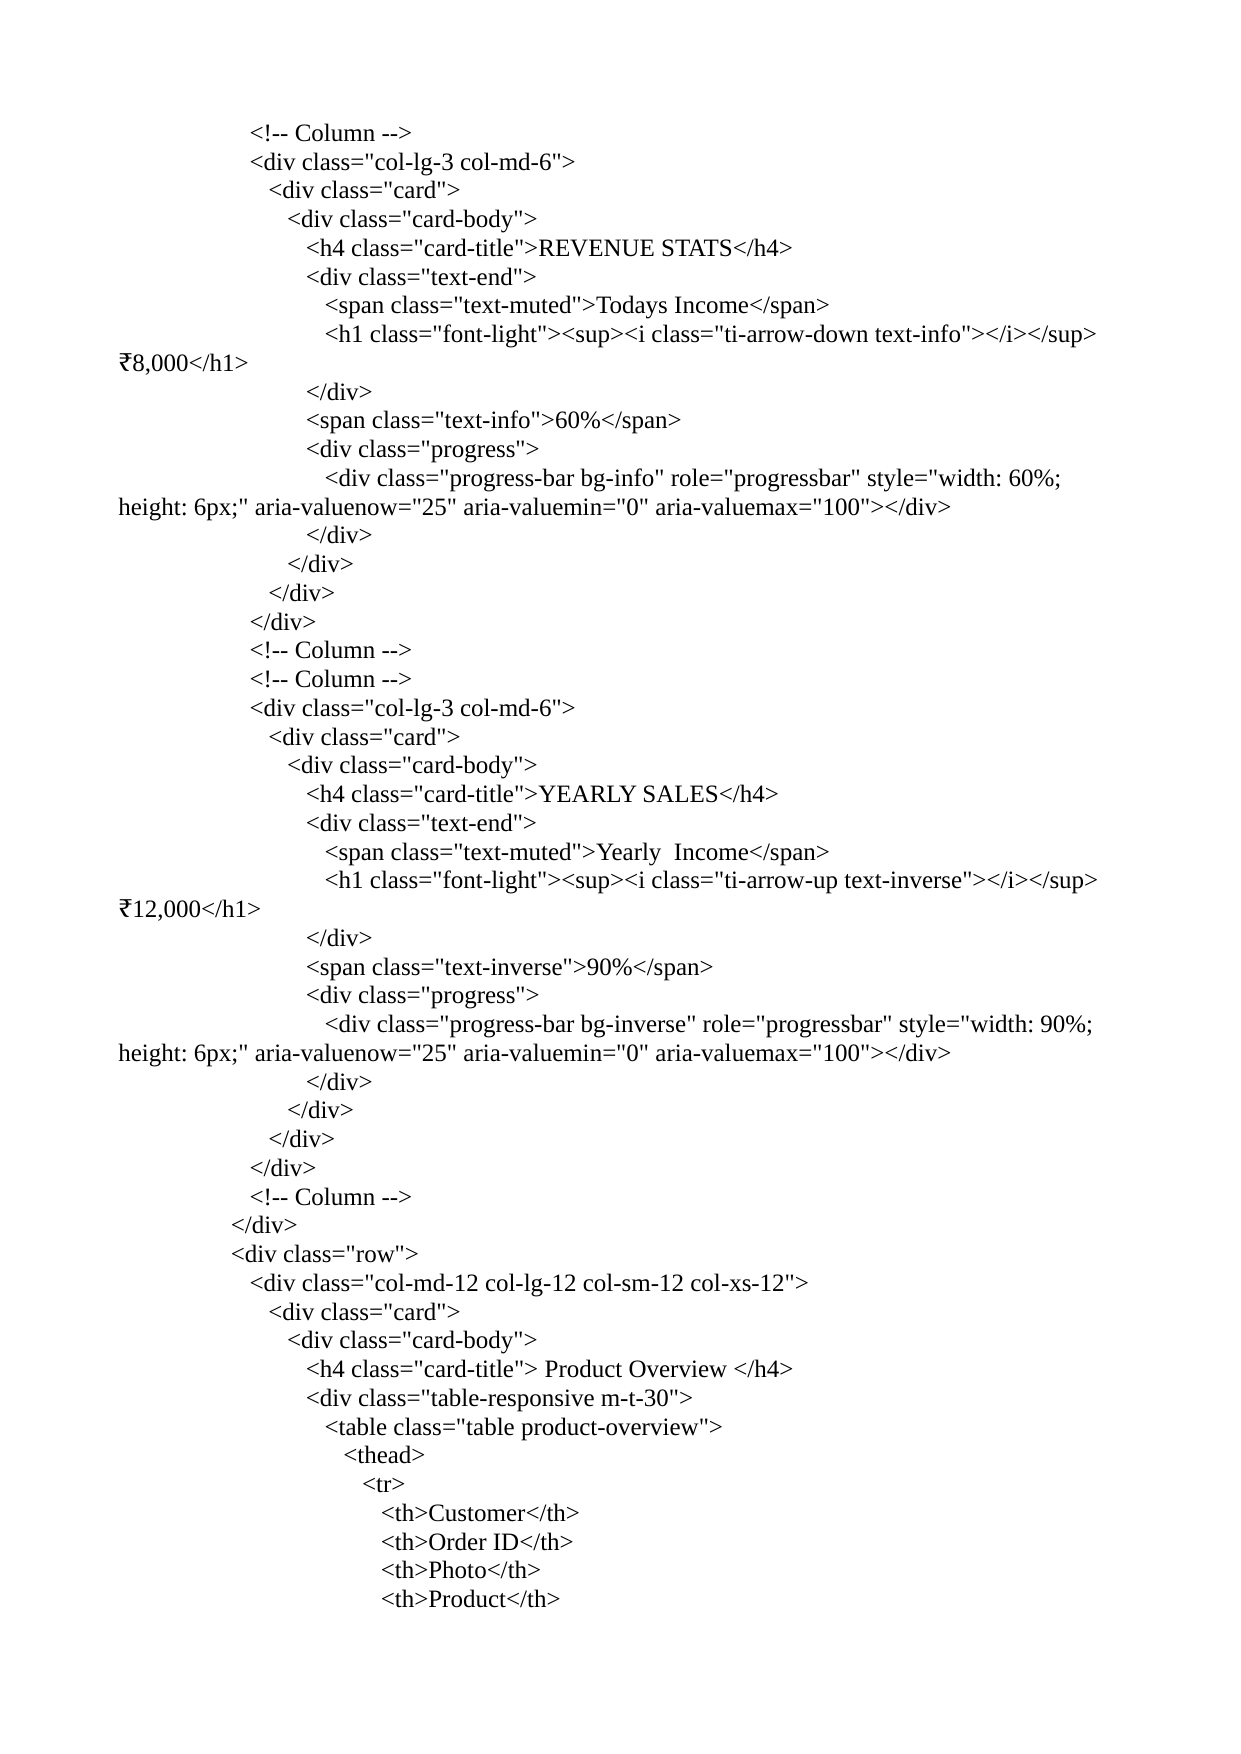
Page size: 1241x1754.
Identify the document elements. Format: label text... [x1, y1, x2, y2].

text <!-- Column --> [118, 118, 1122, 147]
text <tr> [118, 1469, 1122, 1498]
text </div> [118, 1211, 1122, 1239]
text <div class="col-md-12 col-lg-12 col-sm-12 col-xs-12"> [118, 1268, 1122, 1297]
text </div> [118, 1067, 1122, 1096]
text <span class="text-inverse">90%</span> [118, 952, 1122, 981]
text </div> [118, 521, 1122, 549]
text <div class="progress-bar bg-info" role="progressbar" style="width: 60%; height: 6px;" aria-valuenow="25" aria-valuemin="0" aria-valuemax="100"></div> [118, 463, 1122, 521]
text <th>Customer</th> [118, 1498, 1122, 1527]
text <h4 class="card-title">REVENUE STATS</h4> [118, 233, 1122, 262]
text <thead> [118, 1441, 1122, 1469]
text <div class="col-lg-3 col-md-6"> [118, 147, 1122, 176]
text <div class="card-body"> [118, 204, 1122, 233]
text <th>Photo</th> [118, 1556, 1122, 1584]
text <h1 class="font-light"><sup><i class="ti-arrow-down text-info"></i></sup> ₹8,000</h1> [118, 319, 1122, 377]
text </div> [118, 549, 1122, 578]
text <h4 class="card-title"> Product Overview </h4> [118, 1354, 1122, 1383]
text <th>Order ID</th> [118, 1527, 1122, 1556]
text <div class="progress"> [118, 981, 1122, 1009]
text <!-- Column --> [118, 1182, 1122, 1211]
text <div class="table-responsive m-t-30"> [118, 1383, 1122, 1412]
text </div> [118, 578, 1122, 607]
text <div class="progress-bar bg-inverse" role="progressbar" style="width: 90%; height: 6px;" aria-valuenow="25" aria-valuemin="0" aria-valuemax="100"></div> [118, 1009, 1122, 1067]
text </div> [118, 607, 1122, 636]
text <div class="row"> [118, 1239, 1122, 1268]
text <!-- Column --> [118, 636, 1122, 664]
text </div> [118, 923, 1122, 952]
text </div> [118, 1153, 1122, 1182]
text <div class="card"> [118, 1297, 1122, 1326]
text <table class="table product-overview"> [118, 1412, 1122, 1441]
text <!-- Column --> [118, 664, 1122, 693]
text <h1 class="font-light"><sup><i class="ti-arrow-up text-inverse"></i></sup> ₹12,000</h1> [118, 866, 1122, 923]
text </div> [118, 1124, 1122, 1153]
text <div class="text-end"> [118, 808, 1122, 837]
text <div class="card"> [118, 176, 1122, 204]
text <div class="col-lg-3 col-md-6"> [118, 693, 1122, 722]
text <span class="text-info">60%</span> [118, 406, 1122, 434]
text <div class="text-end"> [118, 262, 1122, 291]
text </div> [118, 377, 1122, 406]
text <div class="card-body"> [118, 1326, 1122, 1354]
text <div class="progress"> [118, 434, 1122, 463]
text </div> [118, 1096, 1122, 1124]
text <div class="card"> [118, 722, 1122, 751]
text <span class="text-muted">Yearly Income</span> [118, 837, 1122, 866]
text <div class="card-body"> [118, 751, 1122, 779]
text <h4 class="card-title">YEARLY SALES</h4> [118, 779, 1122, 808]
text <th>Product</th> [118, 1584, 1122, 1613]
text <span class="text-muted">Todays Income</span> [118, 291, 1122, 319]
